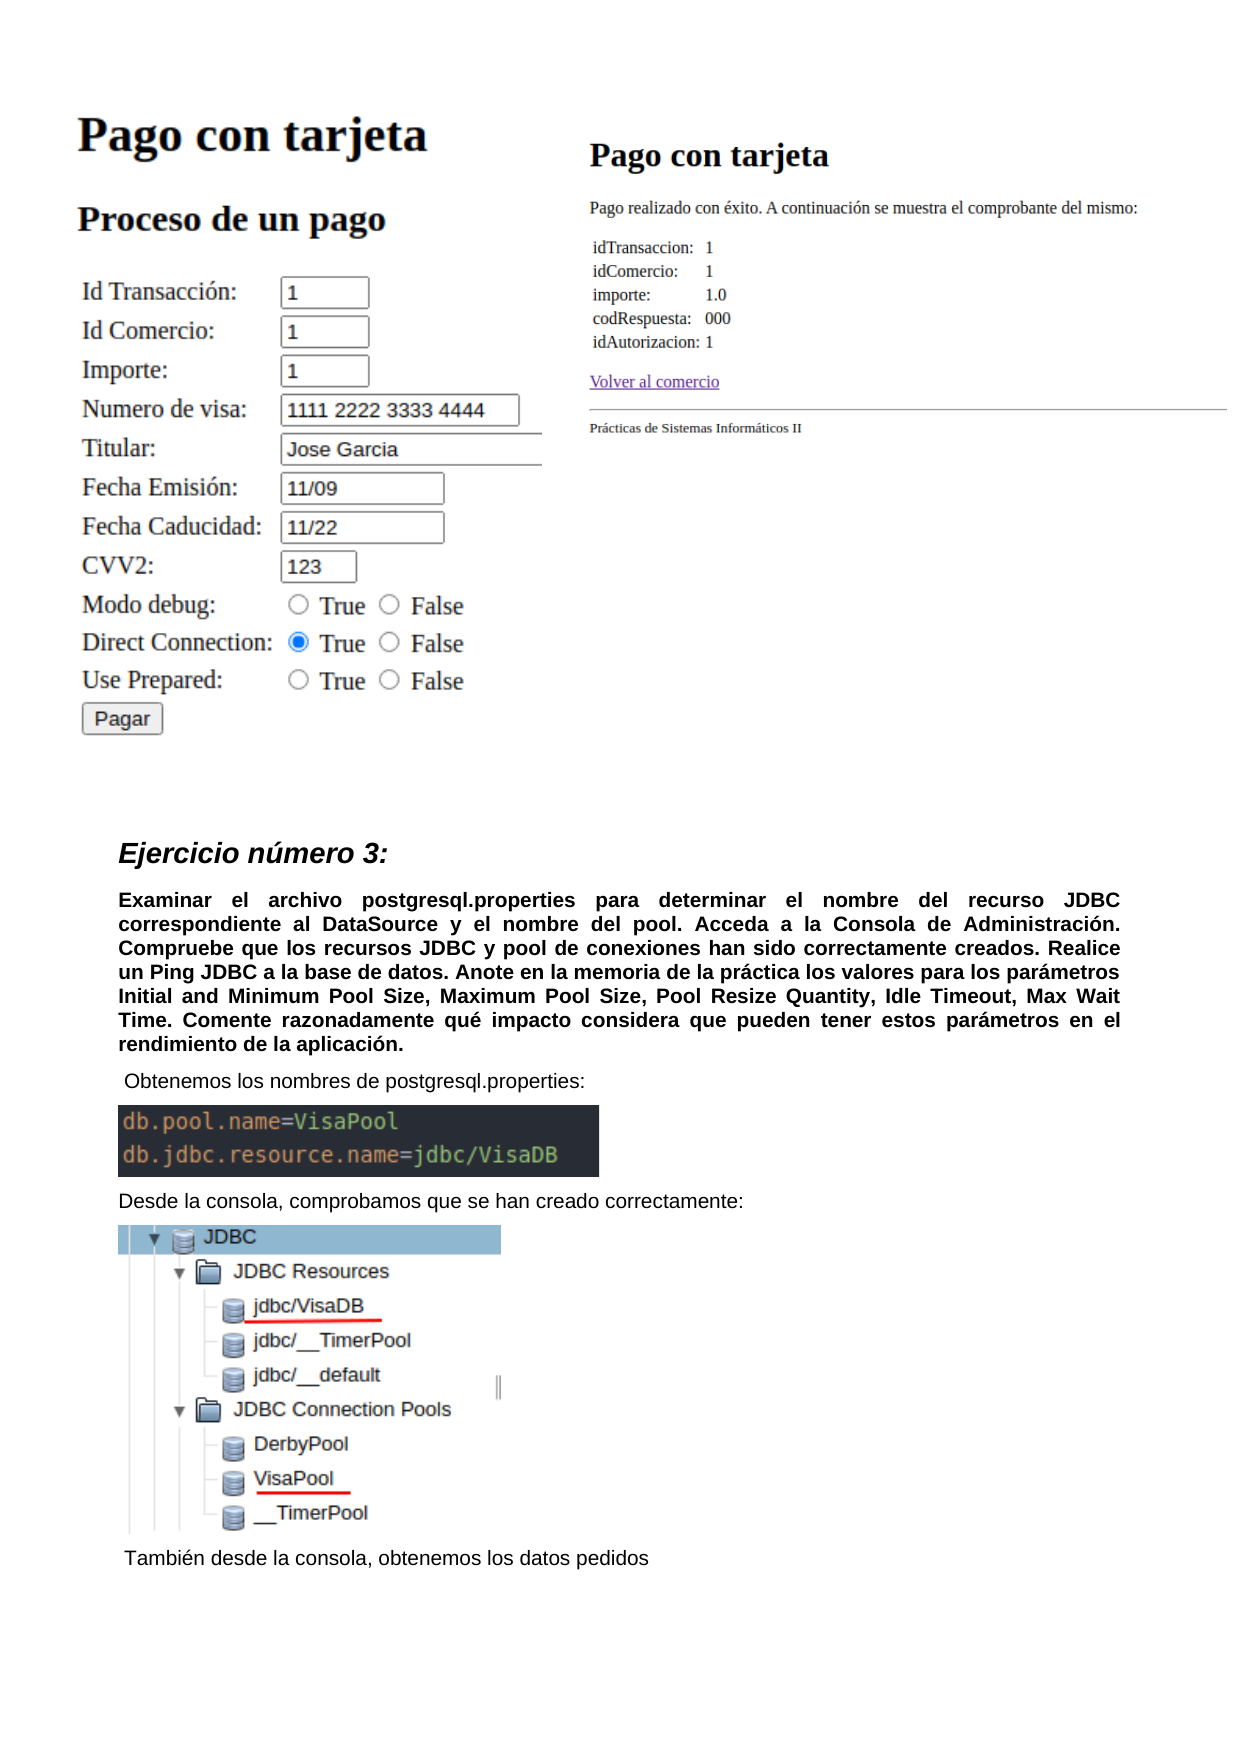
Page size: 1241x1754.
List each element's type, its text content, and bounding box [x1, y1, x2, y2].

subtitle Ejercicio número 3: [118, 836, 1122, 869]
text Examinar el archivo postgresql.properties para determinar el nombre del recurso JDBC correspondiente al DataSource y el nombre del pool. Acceda a la Consola de Administración. Compruebe que los recursos JDBC y pool de conexiones han sido correctamente creados. Realice un Ping JDBC a la base de datos. Anote en la memoria de la práctica los valores para los parámetros Initial and Minimum Pool Size, Maximum Pool Size, Pool Resize Quantity, Idle Timeout, Max Wait Time. Comente razonadamente qué impacto considera que pueden tener estos parámetros en el rendimiento de la aplicación. [118, 888, 1122, 1056]
text También desde la consola, obtenemos los datos pedidos [118, 1546, 1122, 1570]
text Desde la consola, comprobamos que se han creado correctamente: [118, 1189, 1122, 1213]
picture [65, 98, 542, 751]
picture [118, 1225, 501, 1534]
text Obtenemos los nombres de postgresql.properties: [118, 1068, 1122, 1092]
picture [118, 1105, 600, 1177]
picture [581, 132, 1227, 468]
